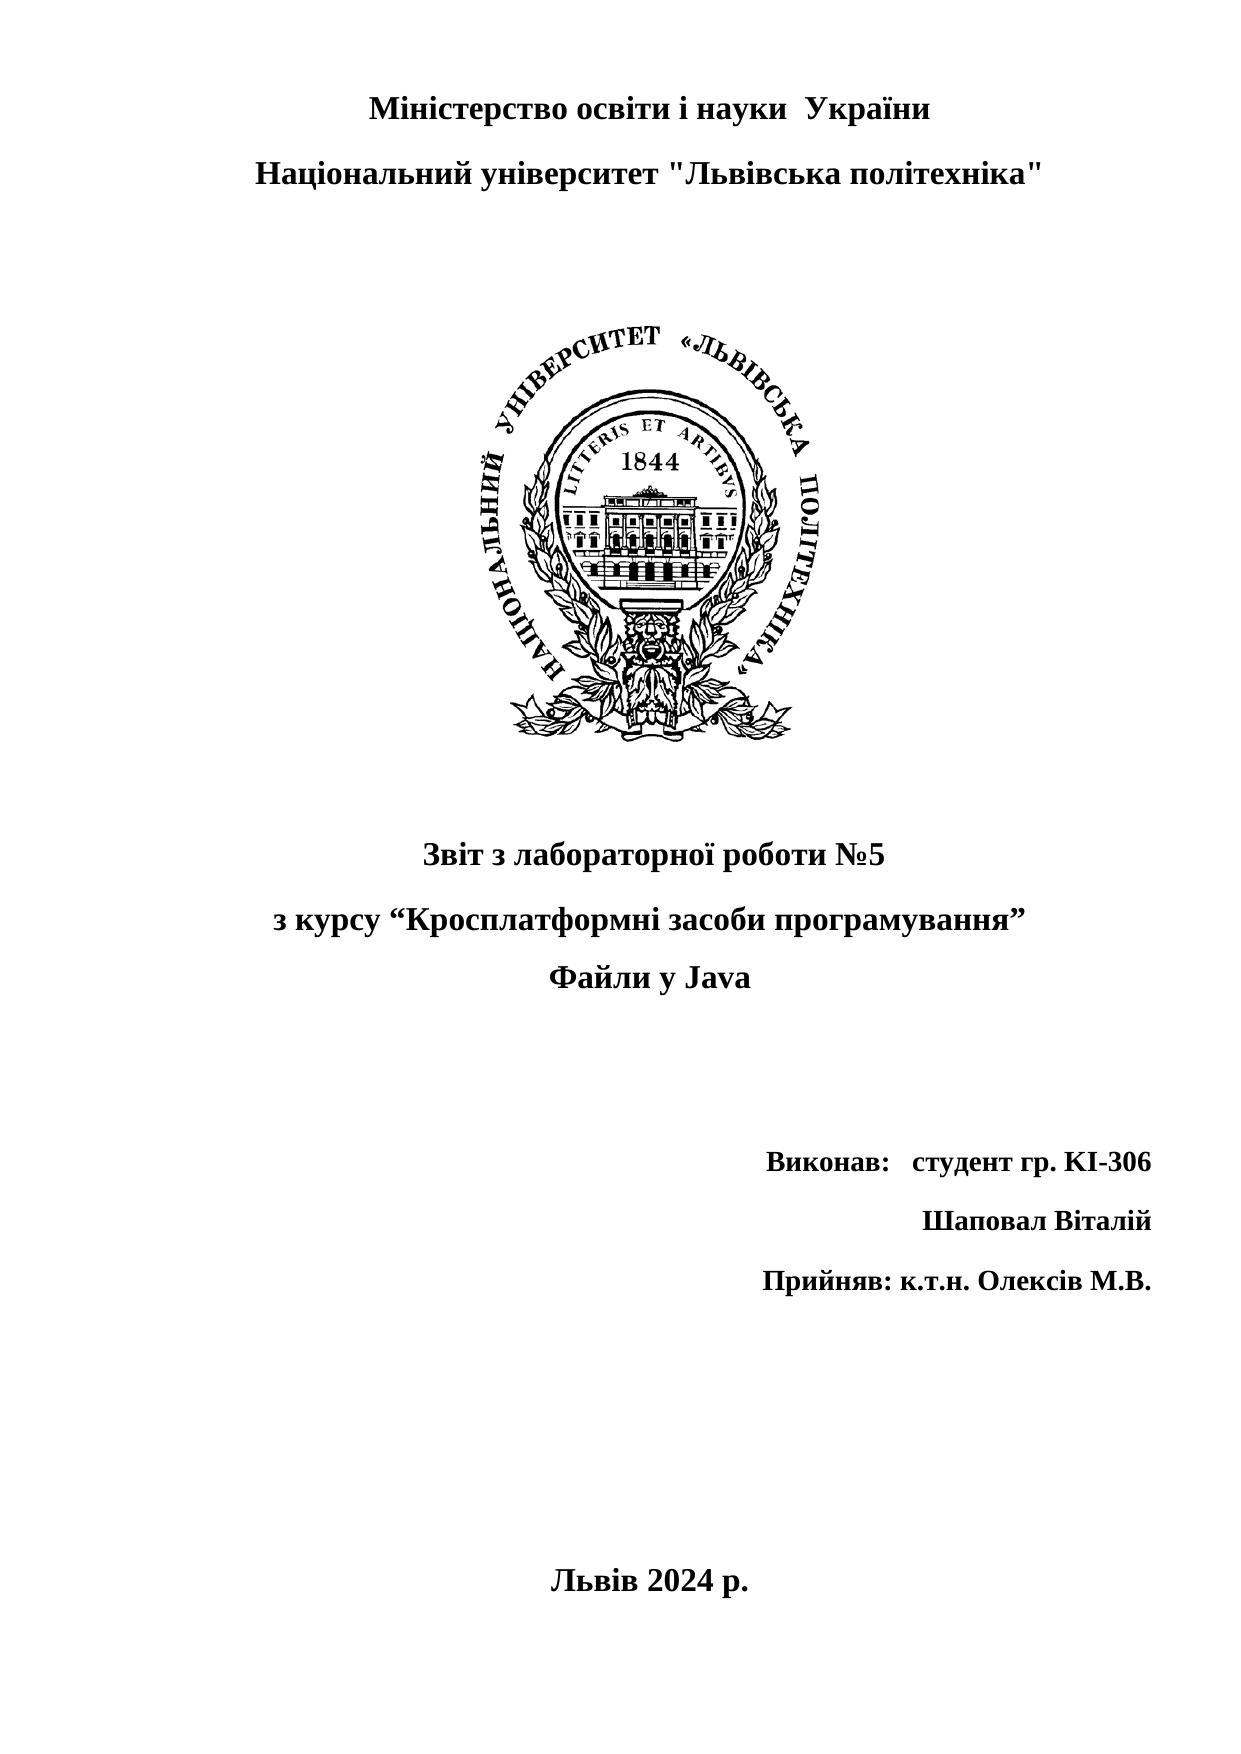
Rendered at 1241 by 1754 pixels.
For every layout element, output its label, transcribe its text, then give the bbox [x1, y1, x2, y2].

text Прийняв: к.т.н. Олексів М.В. [148, 1263, 1152, 1296]
picture [480, 326, 819, 744]
text Міністерство освіти і науки України [148, 88, 1152, 127]
text Файли у Java [148, 957, 1152, 995]
text Виконав: студент гр. KІ-306 [148, 1144, 1152, 1178]
text Звіт з лабораторної роботи №5 [148, 834, 1152, 873]
text Львів 2024 р. [148, 1560, 1152, 1598]
text Національний університет "Львівська політехніка" [148, 153, 1152, 192]
text Шаповал Віталій [148, 1203, 1152, 1237]
text з курсу “Кросплатформні засоби програмування” [148, 899, 1152, 938]
